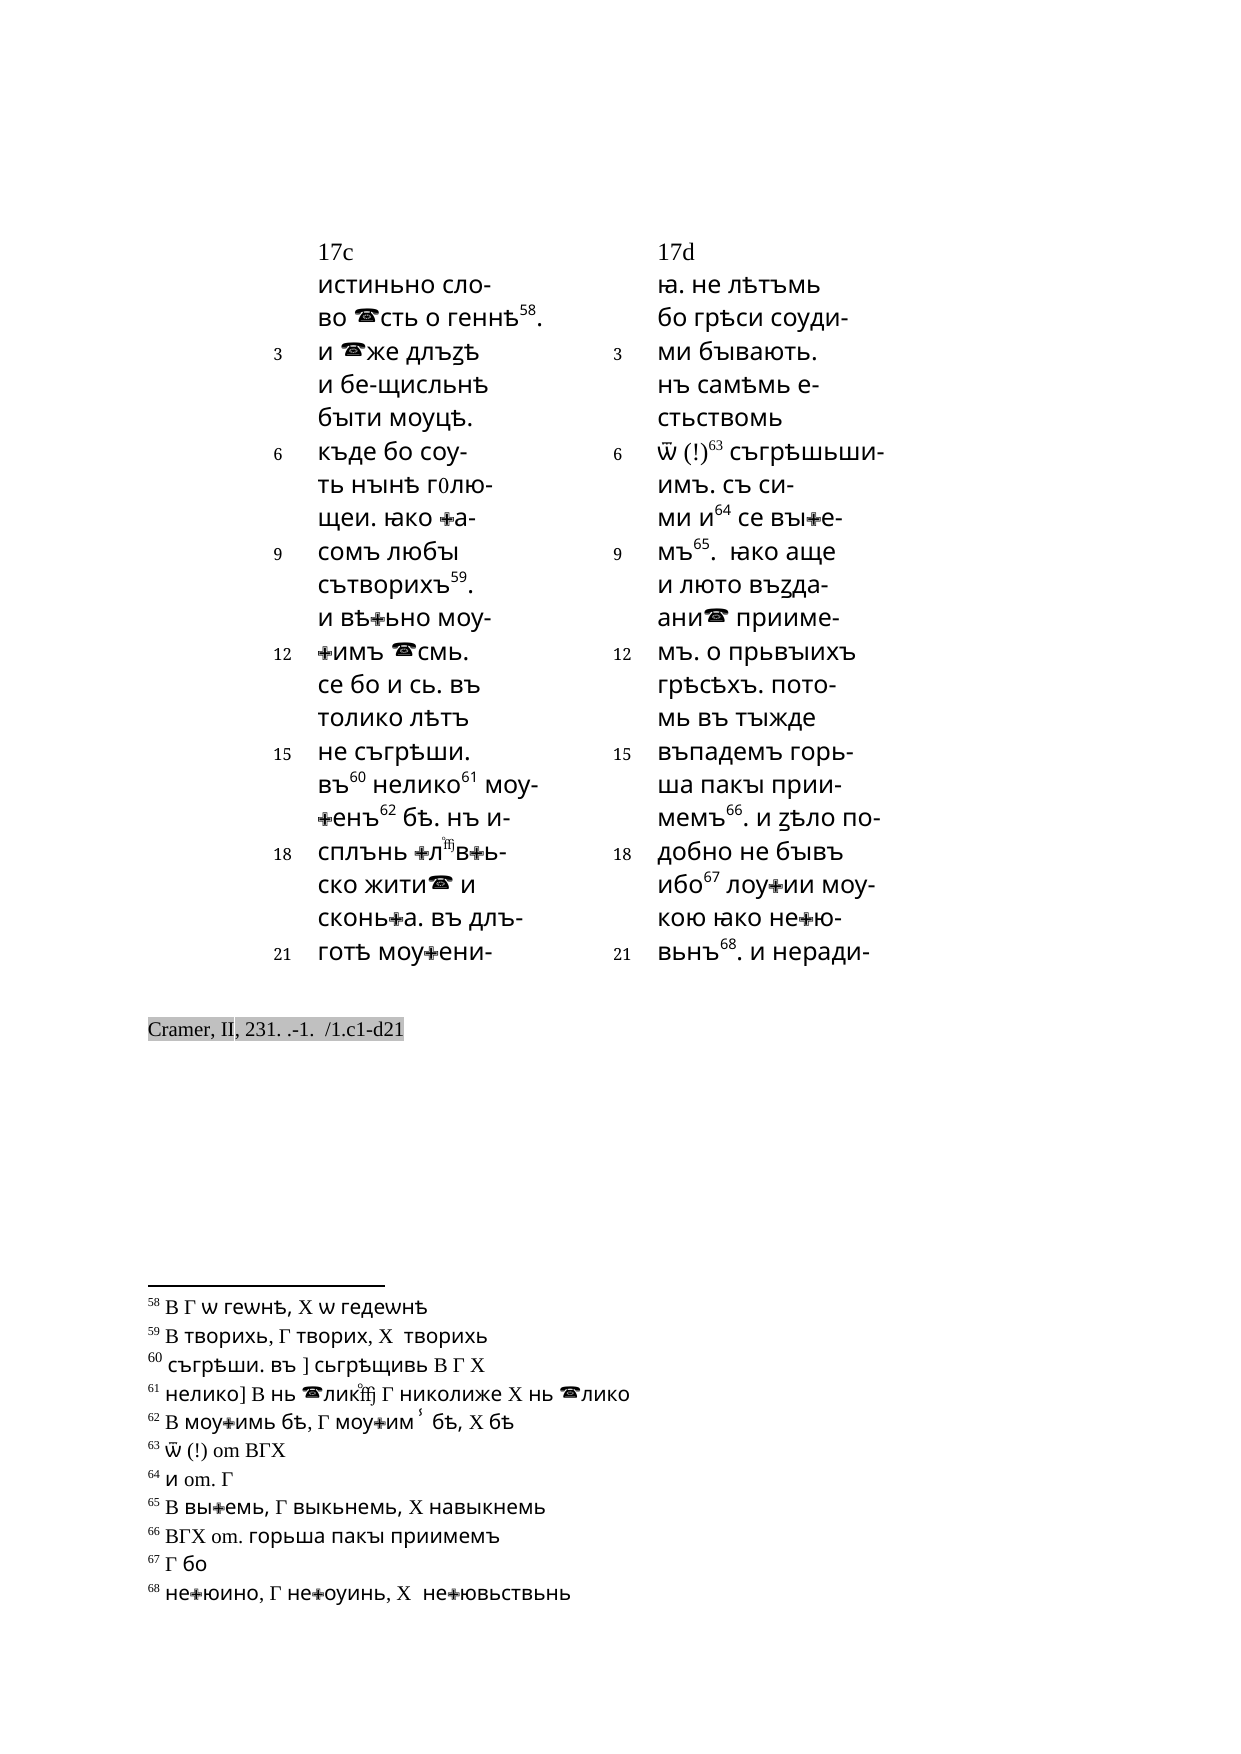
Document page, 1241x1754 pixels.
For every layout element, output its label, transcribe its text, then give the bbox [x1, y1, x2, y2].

table_cell истиньно сло- во сть о геннѣ. и же длъꙁѣ и бе-щисльнѣ бꙑти мѹцѣ. къде бо сѹ- ть нꙑнѣ глю- щеи. ꙗко а- сомъ любꙑ сътворихъ. и вѣьно мѹ- имъ смь. се бо и сь. въ толико лѣтъ не съгрѣши. въ нелико мѹ- енъ бѣ. нъ и- сплънь лⷪвь- ско жити и сконьа. въ длъ- готѣ мѹени- [310, 267, 606, 967]
table_header [606, 234, 650, 267]
table_cell 3 6 9 12 15 18 21 [606, 267, 650, 967]
table_cell 3 6 9 12 15 18 21 [266, 267, 310, 967]
table_header 17c [310, 234, 606, 267]
text Cramer, II, 231. .-1. /1.c1-d21 [148, 1023, 1092, 1039]
table_header [266, 234, 310, 267]
table_header 17d [650, 234, 930, 267]
table_cell ꙗ. не лѣтъмь бо грѣси сѹди- ми бꙑвають. нъ самѣмь е- стьствомь ѿ (!) съгрѣшьши- имъ. съ си- ми и се вꙑе- мъ. ꙗко аще и люто въꙁда- ани прииме- мъ. о прьвꙑихъ грѣсѣхъ. пото- мь въ тꙑжде въпадемъ горь- ша пакꙑ прии- мемъ. и ꙁѣло по- добно не бꙑвъ ибо лѹии мѹ- кою ꙗко нею- вьнъ. и неради- [650, 267, 930, 967]
